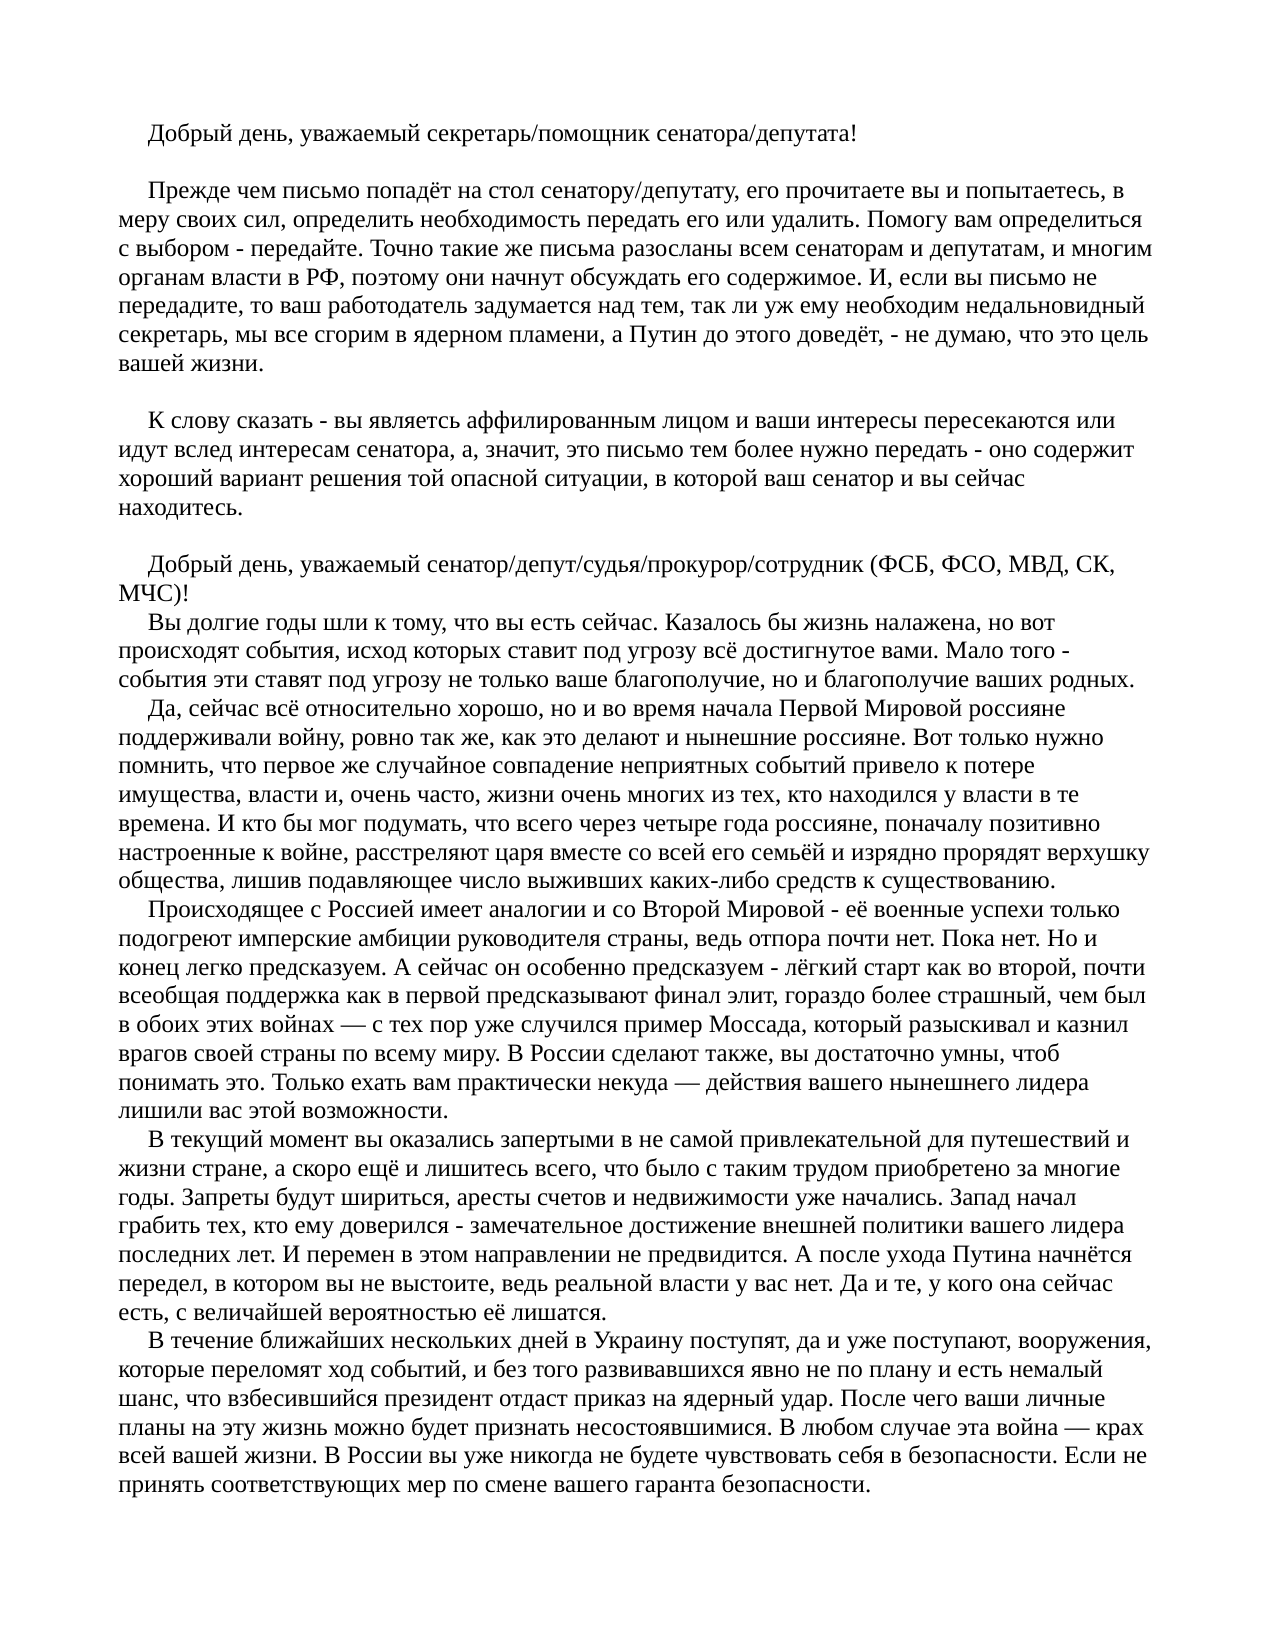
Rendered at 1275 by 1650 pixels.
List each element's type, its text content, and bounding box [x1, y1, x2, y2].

text Прежде чем письмо попадёт на стол сенатору/депутату, его прочитаете вы и попытаетесь, в меру своих сил, определить необходимость передать его или удалить. Помогу вам определиться с выбором - передайте. Точно такие же письма разосланы всем сенаторам и депутатам, и многим органам власти в РФ, поэтому они начнут обсуждать его содержимое. И, если вы письмо не передадите, то ваш работодатель задумается над тем, так ли уж ему необходим недальновидный секретарь, мы все сгорим в ядерном пламени, а Путин до этого доведёт, - не думаю, что это цель вашей жизни. [118, 176, 1157, 377]
text Происходящее с Россией имеет аналогии и со Второй Мировой - её военные успехи только подогреют имперские амбиции руководителя страны, ведь отпора почти нет. Пока нет. Но и конец легко предсказуем. А сейчас он особенно предсказуем - лёгкий старт как во второй, почти всеобщая поддержка как в первой предсказывают финал элит, гораздо более страшный, чем был в обоих этих войнах — с тех пор уже случился пример Моссада, который разыскивал и казнил врагов своей страны по всему миру. В России сделают также, вы достаточно умны, чтоб понимать это. Только ехать вам практически некуда — действия вашего нынешнего лидера лишили вас этой возможности. [118, 894, 1157, 1124]
text В текущий момент вы оказались запертыми в не самой привлекательной для путешествий и жизни стране, а скоро ещё и лишитесь всего, что было с таким трудом приобретено за многие годы. Запреты будут шириться, аресты счетов и недвижимости уже начались. Запад начал грабить тех, кто ему доверился - замечательное достижение внешней политики вашего лидера последних лет. И перемен в этом направлении не предвидится. А после ухода Путина начнётся передел, в котором вы не выстоите, ведь реальной власти у вас нет. Да и те, у кого она сейчас есть, с величайшей вероятностью её лишатся. [118, 1124, 1157, 1326]
text Добрый день, уважаемый сенатор/депут/судья/прокурор/сотрудник (ФСБ, ФСО, МВД, СК, МЧС)! [118, 549, 1157, 607]
text В течение ближайших нескольких дней в Украину поступят, да и уже поступают, вооружения, которые переломят ход событий, и без того развивавшихся явно не по плану и есть немалый шанс, что взбесившийся президент отдаст приказ на ядерный удар. После чего ваши личные планы на эту жизнь можно будет признать несостоявшимися. В любом случае эта война — крах всей вашей жизни. В России вы уже никогда не будете чувствовать себя в безопасности. Если не принять соответствующих мер по смене вашего гаранта безопасности. [118, 1326, 1157, 1498]
text Да, сейчас всё относительно хорошо, но и во время начала Первой Мировой россияне поддерживали войну, ровно так же, как это делают и нынешние россияне. Вот только нужно помнить, что первое же случайное совпадение неприятных событий привело к потере имущества, власти и, очень часто, жизни очень многих из тех, кто находился у власти в те времена. И кто бы мог подумать, что всего через четыре года россияне, поначалу позитивно настроенные к войне, расстреляют царя вместе со всей его семьёй и изрядно прорядят верхушку общества, лишив подавляющее число выживших каких-либо средств к существованию. [118, 693, 1157, 894]
text Вы долгие годы шли к тому, что вы есть сейчас. Казалось бы жизнь налажена, но вот происходят события, исход которых ставит под угрозу всё достигнутое вами. Мало того - события эти ставят под угрозу не только ваше благополучие, но и благополучие ваших родных. [118, 607, 1157, 693]
text К слову сказать - вы являетсь аффилированным лицом и ваши интересы пересекаются или идут вслед интересам сенатора, а, значит, это письмо тем более нужно передать - оно содержит хороший вариант решения той опасной ситуации, в которой ваш сенатор и вы сейчас находитесь. [118, 406, 1157, 521]
text Добрый день, уважаемый секретарь/помощник сенатора/депутата! [118, 118, 1157, 147]
